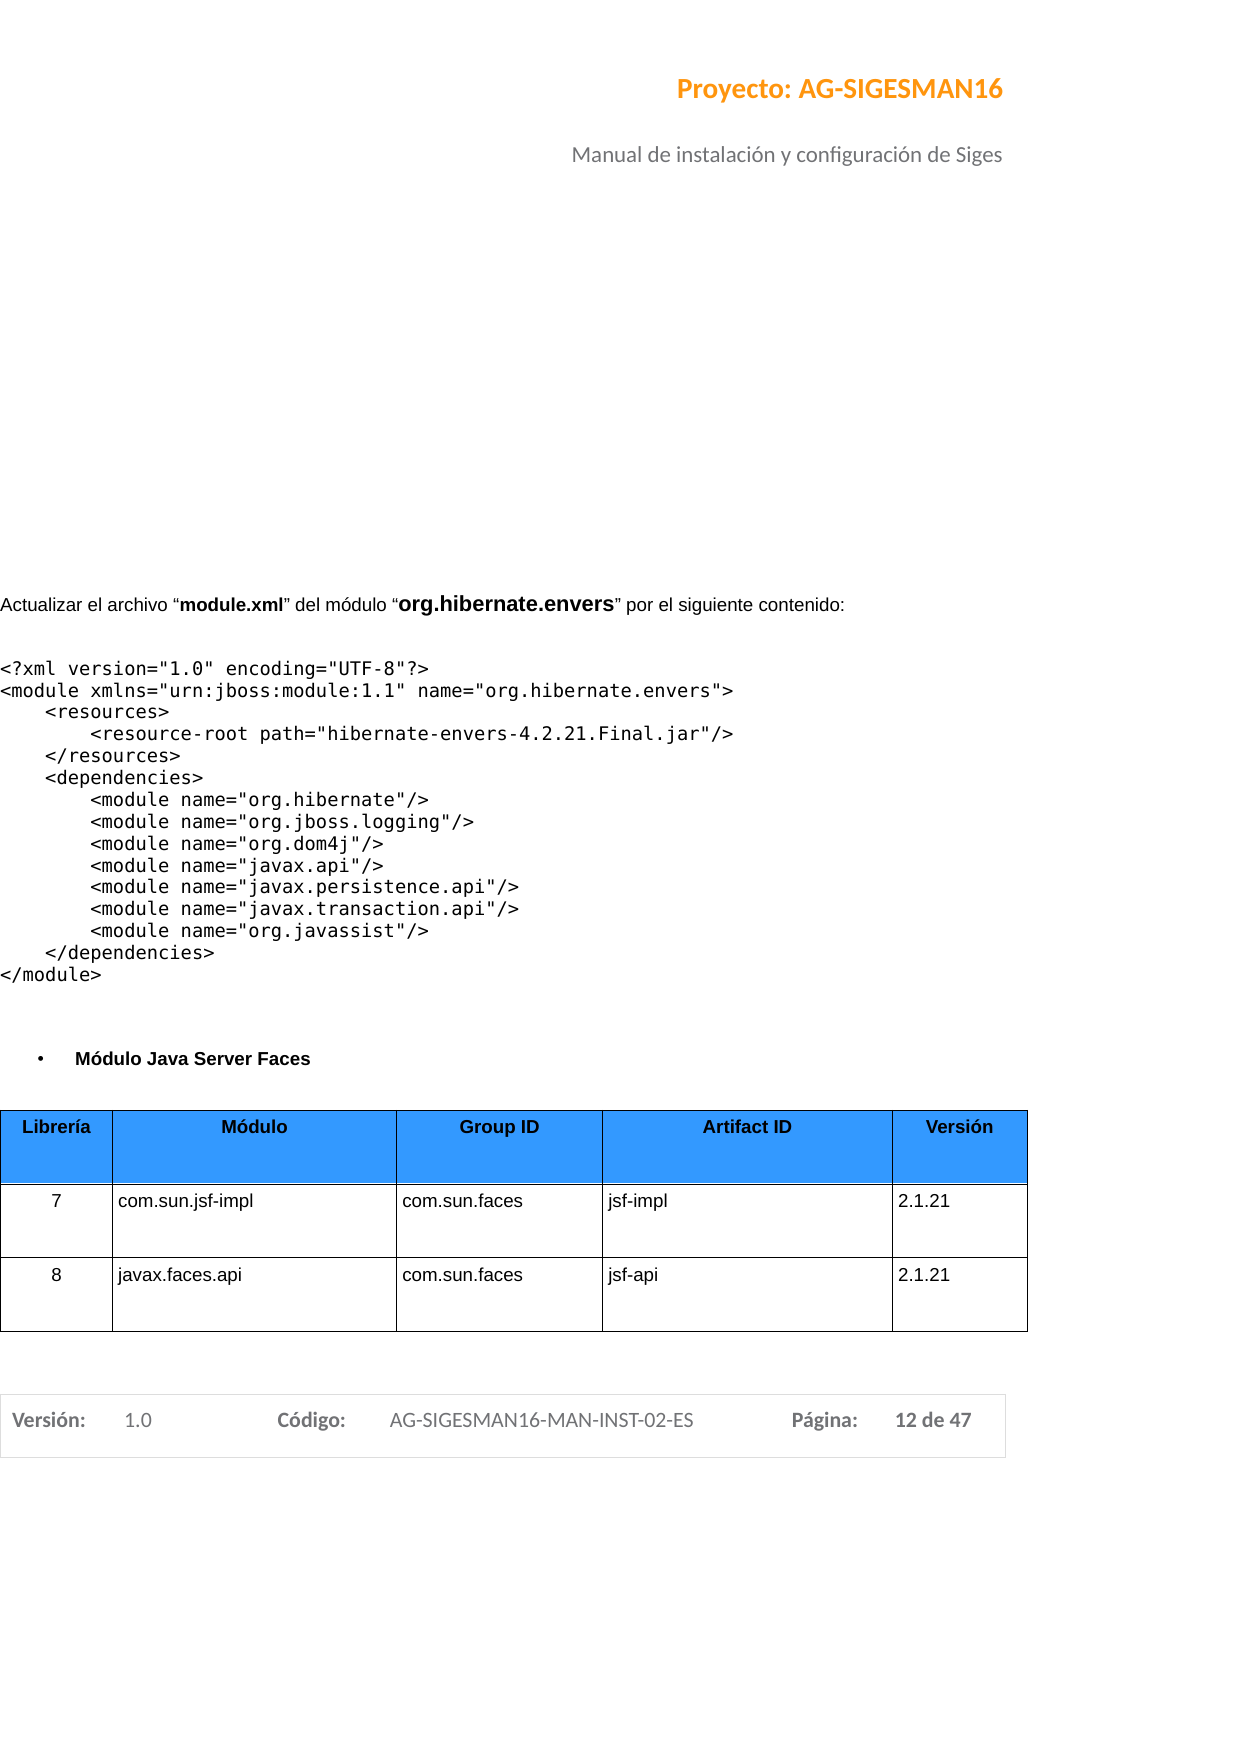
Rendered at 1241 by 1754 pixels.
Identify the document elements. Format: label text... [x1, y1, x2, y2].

table_cell 2.1.21 [893, 1185, 1027, 1257]
table_header Módulo [113, 1111, 396, 1183]
table_cell 2.1.21 [893, 1258, 1027, 1331]
table_header Librería [1, 1111, 112, 1183]
table_cell 8 [1, 1258, 112, 1331]
table_cell com.sun.faces [397, 1258, 602, 1331]
table_cell com.sun.jsf-impl [113, 1185, 396, 1257]
table_cell jsf-impl [603, 1185, 892, 1257]
table_cell jsf-api [603, 1258, 892, 1331]
text Actualizar el archivo “module.xml” del módulo “org.hibernate.envers” por el siguiente contenido: [0, 591, 1240, 616]
table_cell com.sun.faces [397, 1185, 602, 1257]
table_header Group ID [397, 1111, 602, 1183]
text <?xml version="1.0" encoding="UTF-8"?> <module xmlns="urn:jboss:module:1.1" name="org.hibernate.envers"> <resources> <resource-root path="hibernate-envers-4.2.21.Final.jar"/> </resources> <dependencies> <module name="org.hibernate"/> <module name="org.jboss.logging"/> <module name="org.dom4j"/> <module name="javax.api"/> <module name="javax.persistence.api"/> <module name="javax.transaction.api"/> <module name="org.javassist"/> </dependencies> </module> [0, 658, 1240, 986]
table_header Versión [893, 1111, 1027, 1183]
list Módulo Java Server Faces [37, 1048, 1240, 1069]
table_cell 7 [1, 1185, 112, 1257]
table_header Artifact ID [603, 1111, 892, 1183]
table_cell javax.faces.api [113, 1258, 396, 1331]
